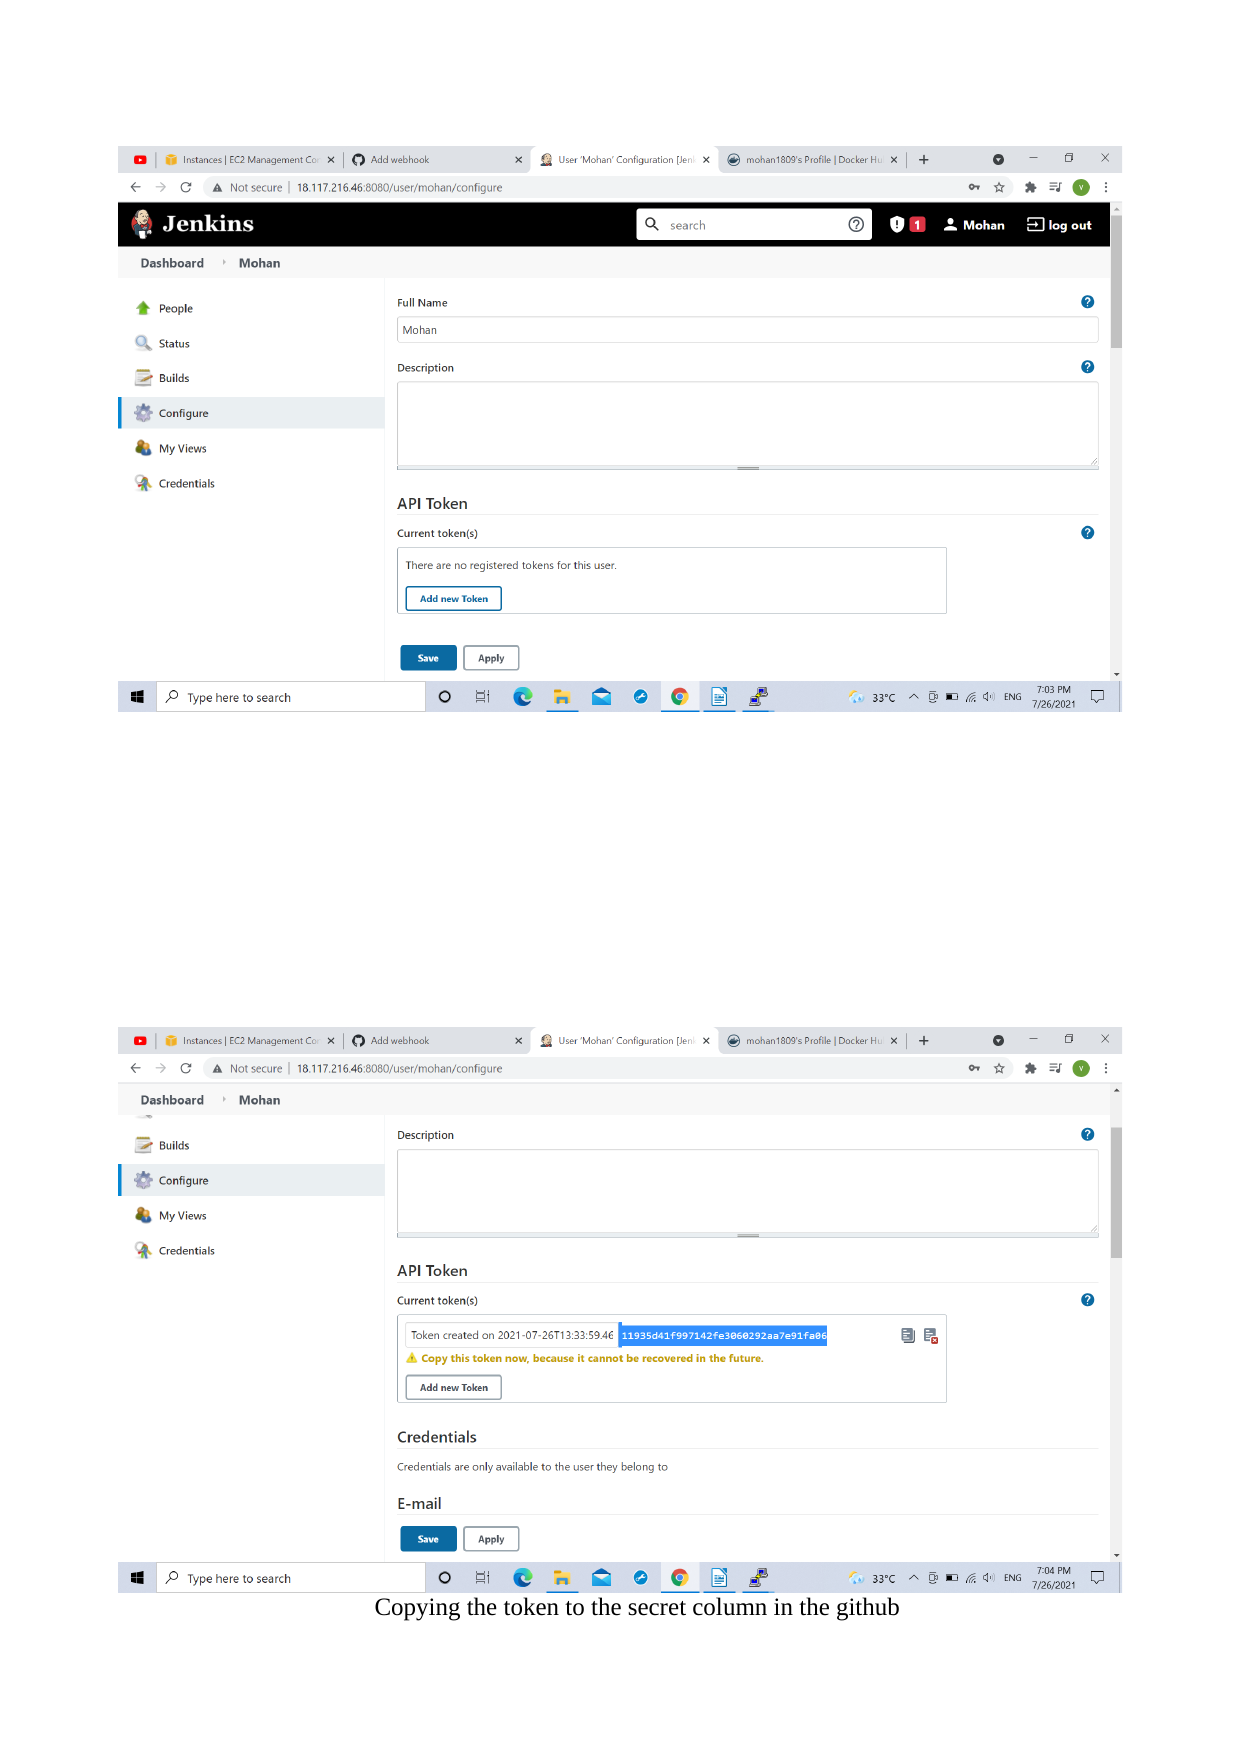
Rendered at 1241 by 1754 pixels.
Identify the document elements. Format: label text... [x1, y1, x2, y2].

picture [118, 146, 1123, 712]
text Copying the token to the secret column in the github [118, 1593, 1122, 1621]
picture [118, 1027, 1123, 1593]
